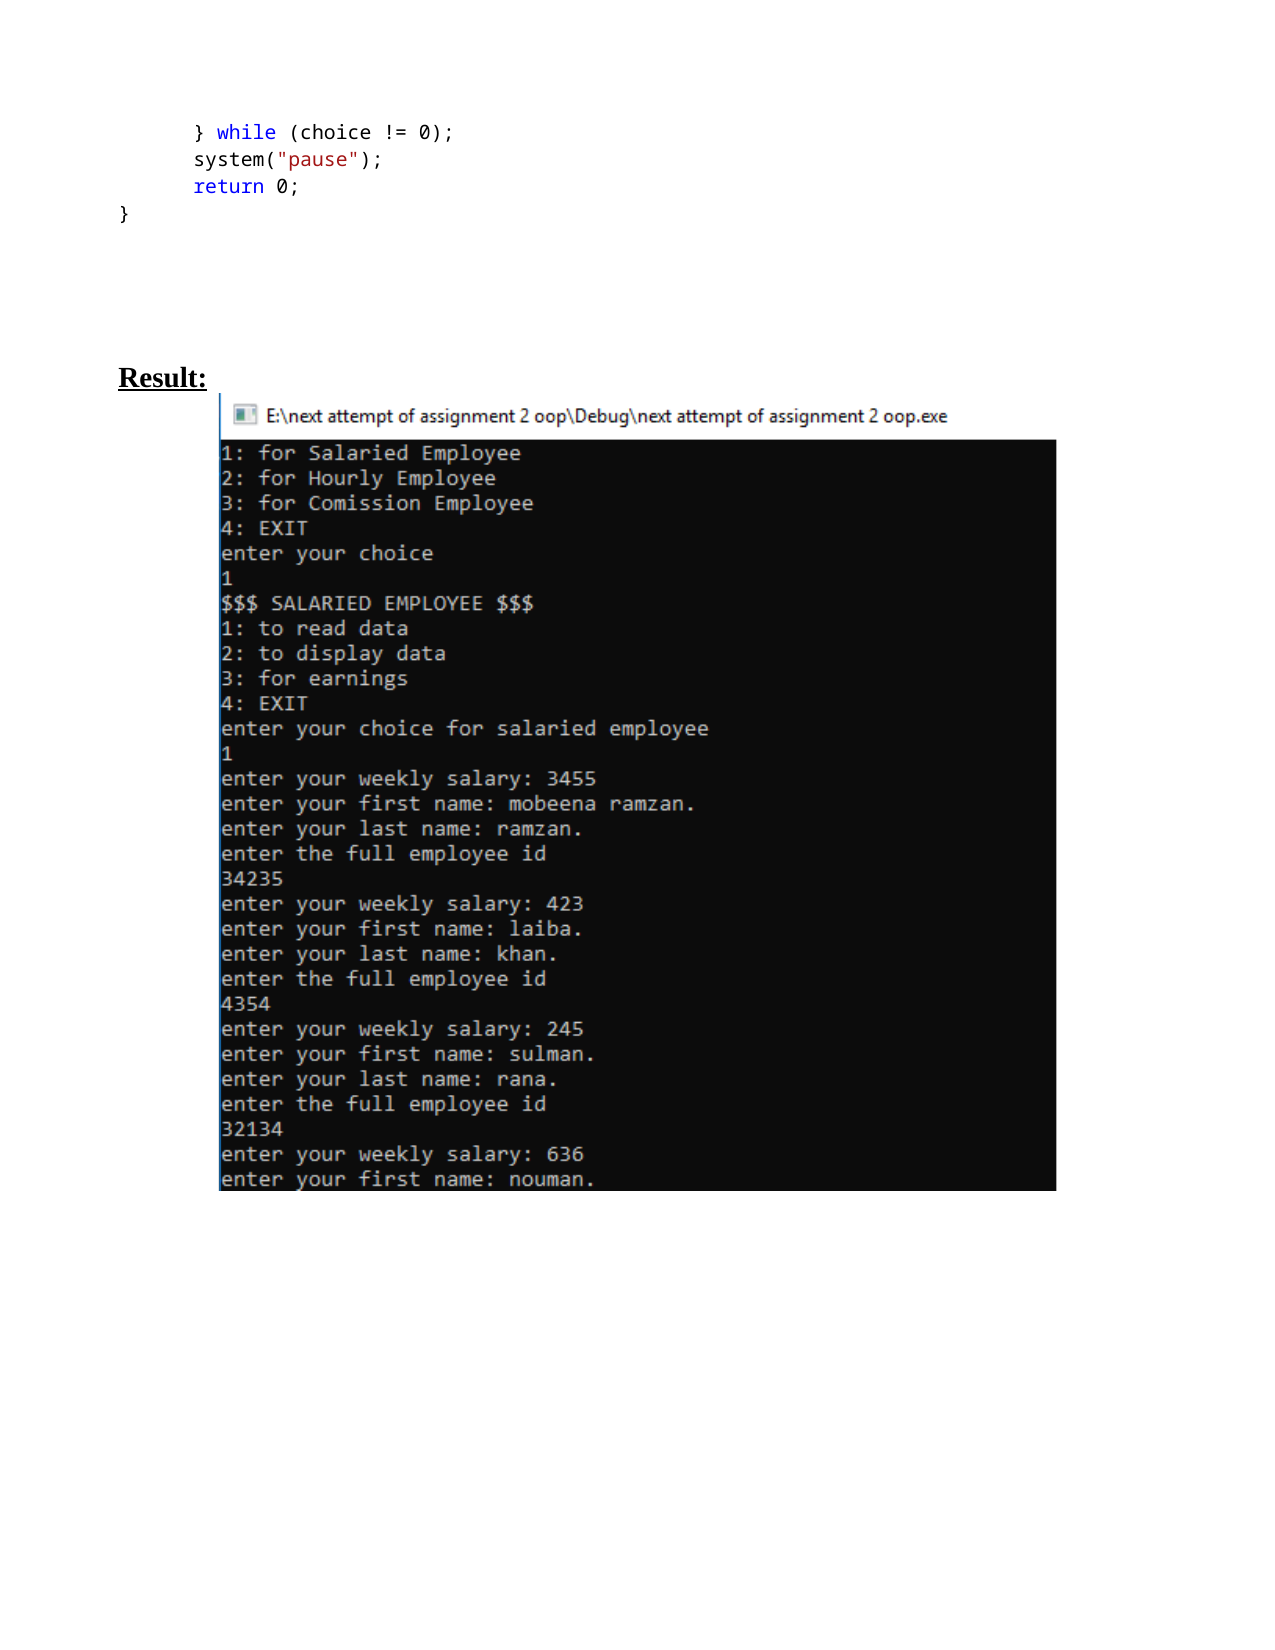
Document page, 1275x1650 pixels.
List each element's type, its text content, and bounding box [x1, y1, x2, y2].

text } while (choice != 0); [118, 118, 1157, 145]
picture [218, 393, 1057, 1191]
text system("pause"); [118, 145, 1157, 172]
text return 0; [118, 172, 1157, 199]
text } [118, 199, 1157, 226]
text Result: [118, 360, 1157, 394]
